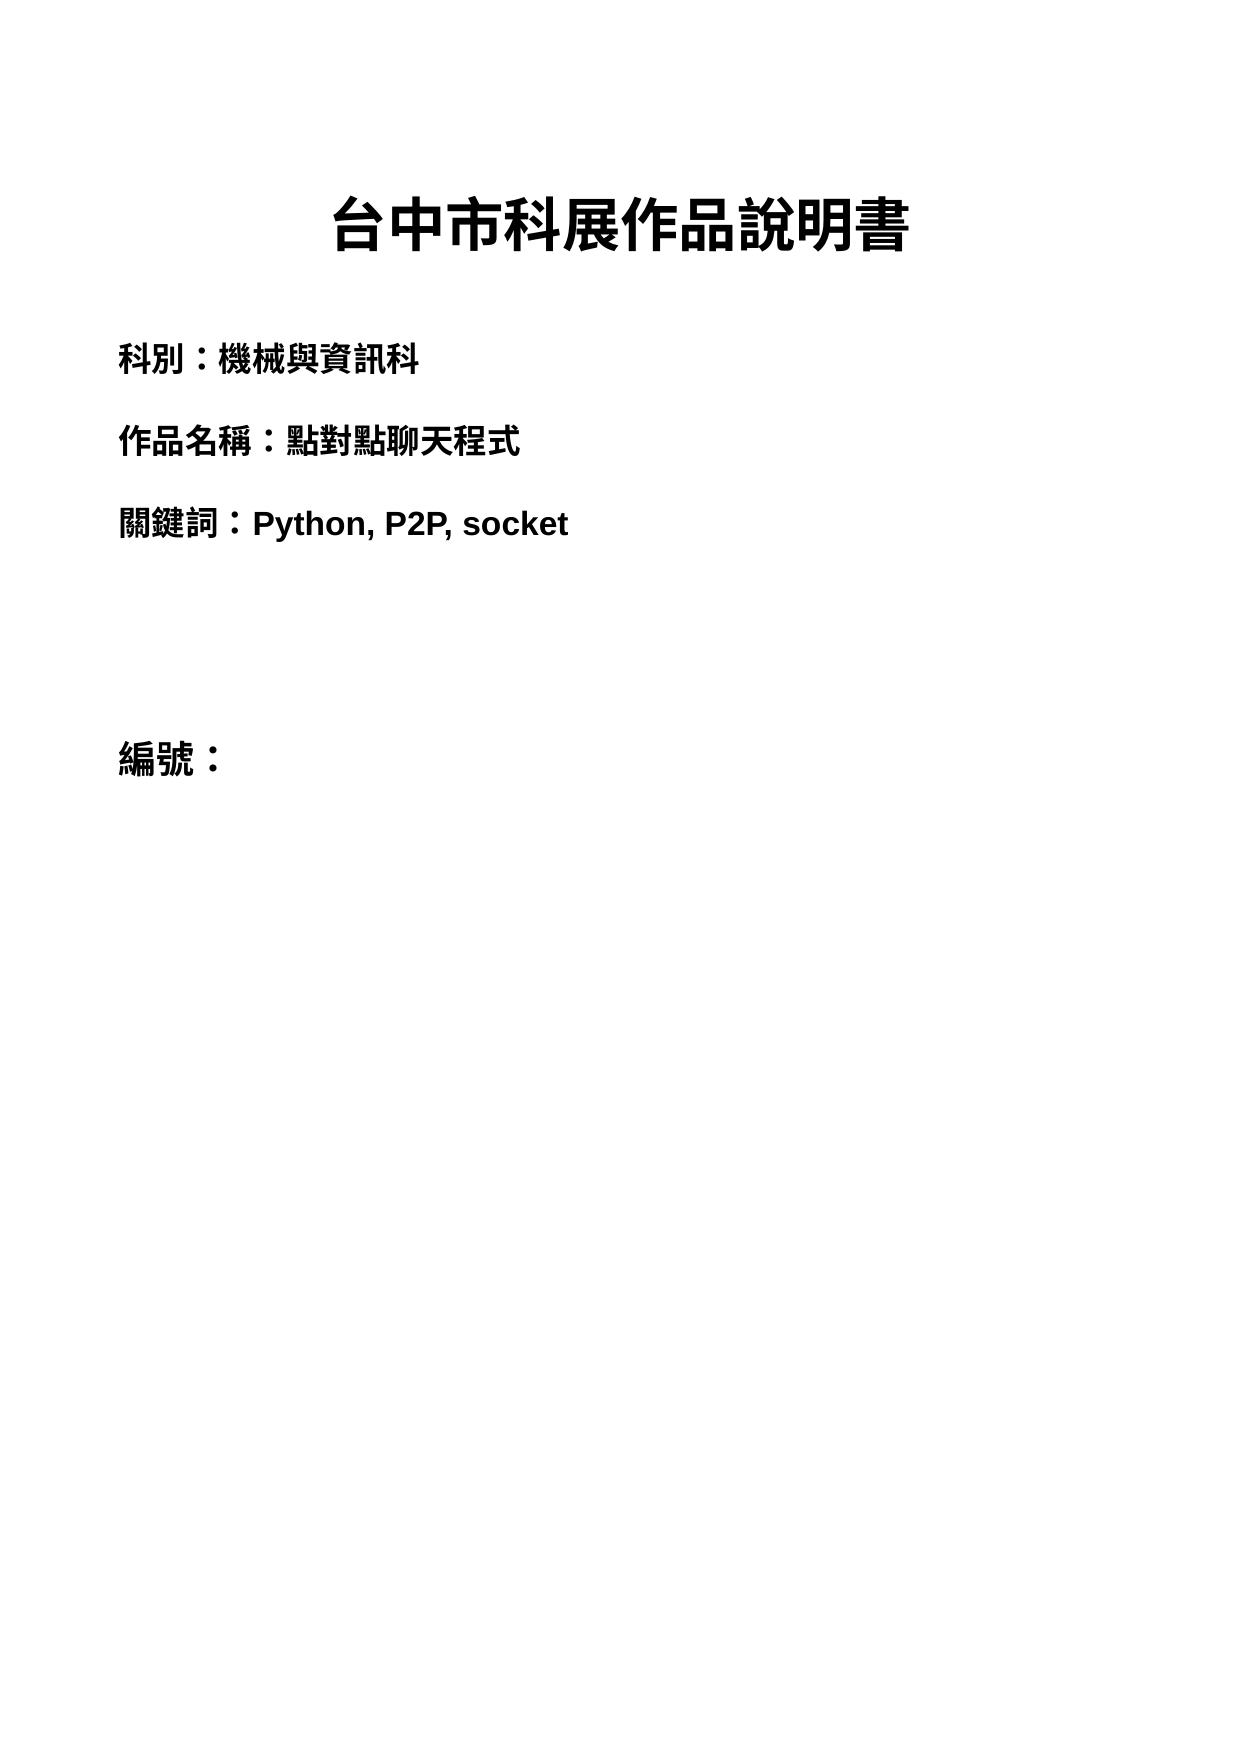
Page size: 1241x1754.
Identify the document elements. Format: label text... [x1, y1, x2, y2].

title 台中市科展作品說明書 [118, 179, 1122, 263]
subtitle 關鍵詞：Python, P2P, socket [118, 496, 1122, 544]
subtitle 科別：機械與資訊科 [118, 332, 1122, 381]
subtitle 作品名稱：點對點聊天程式 [118, 414, 1122, 463]
subtitle 編號： [118, 729, 1122, 784]
